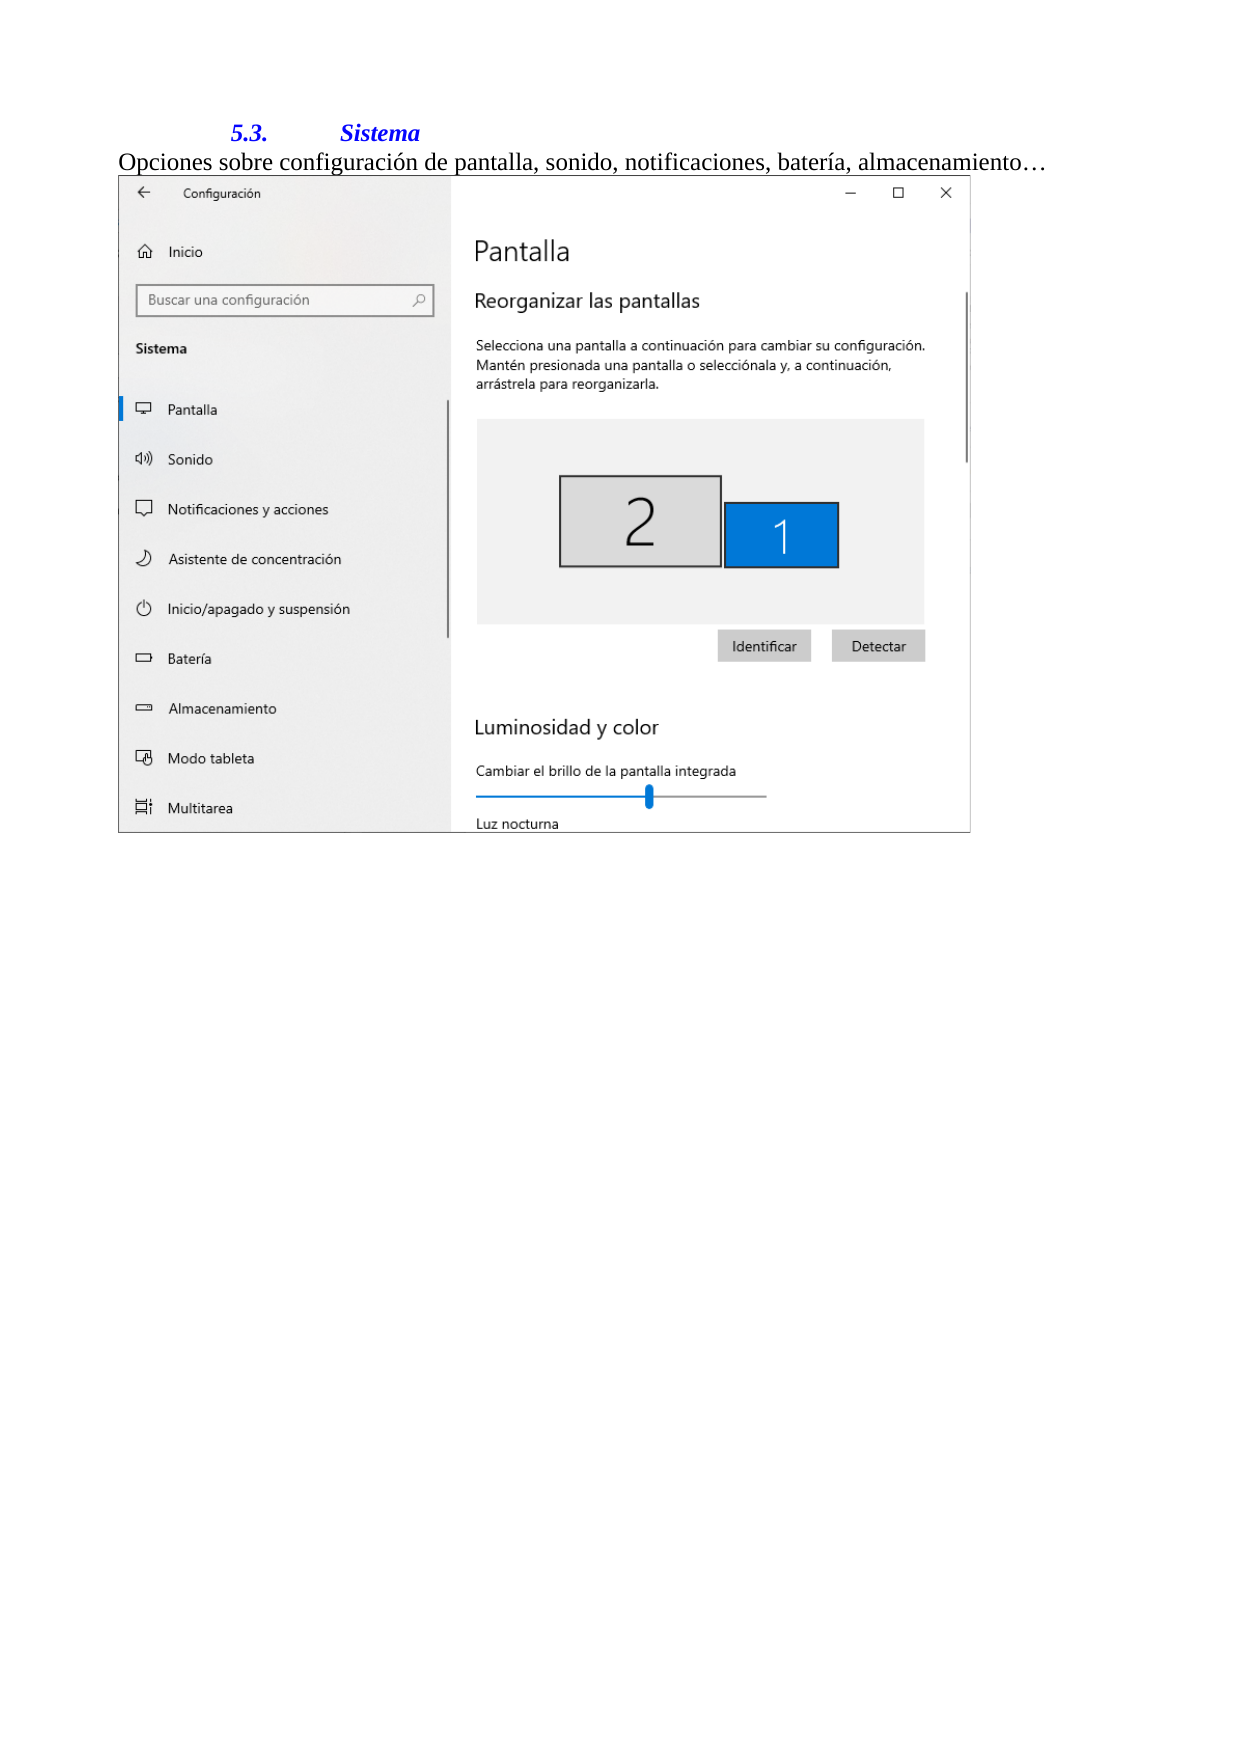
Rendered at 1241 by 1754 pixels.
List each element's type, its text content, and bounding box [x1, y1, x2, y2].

picture [118, 175, 971, 833]
subtitle Sistema [231, 118, 1122, 147]
text Opciones sobre configuración de pantalla, sonido, notificaciones, batería, almacenamiento… [118, 147, 1122, 176]
